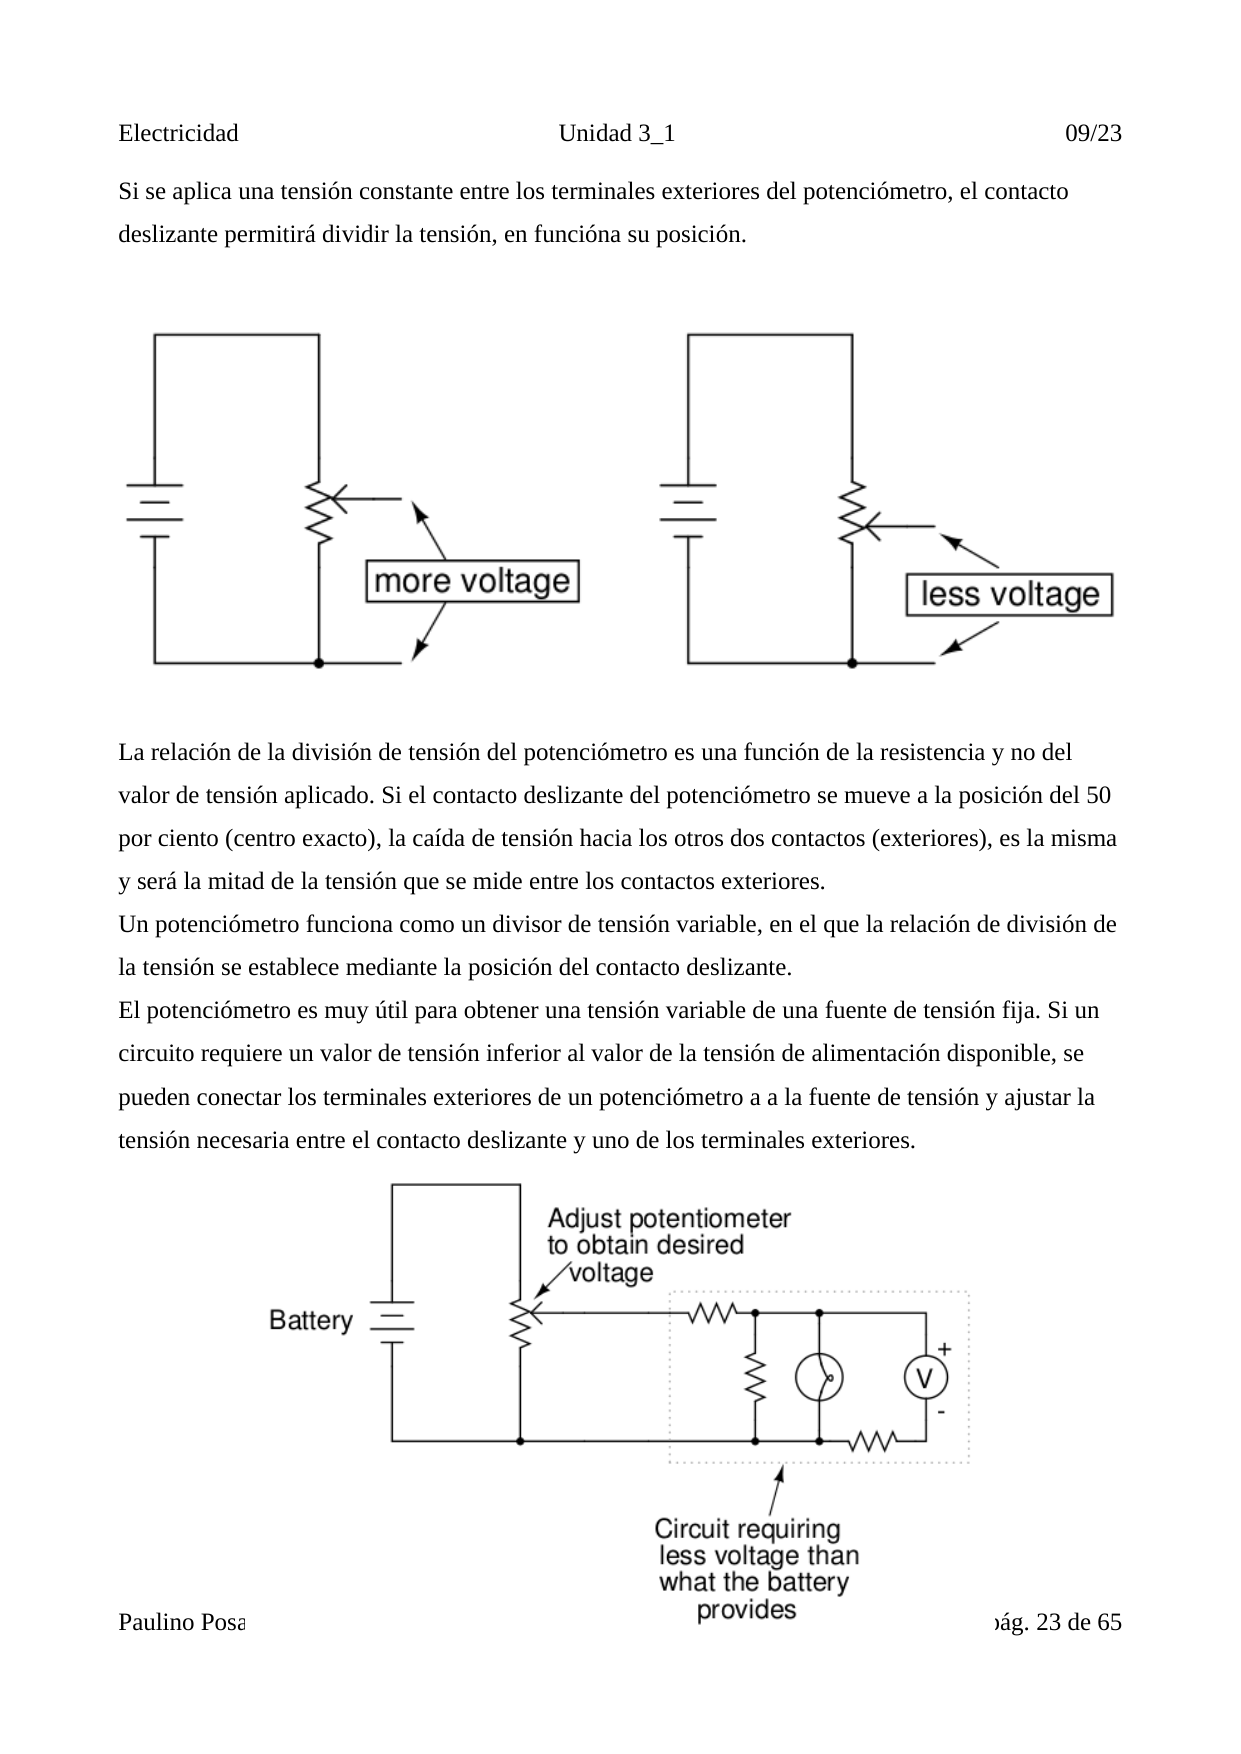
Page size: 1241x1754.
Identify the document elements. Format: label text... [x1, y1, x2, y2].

text Si se aplica una tensión constante entre los terminales exteriores del potenciómetro, el contacto deslizante permitirá dividir la tensión, en funcióna su posición. [118, 176, 1122, 248]
picture [245, 1167, 995, 1636]
text El potenciómetro es muy útil para obtener una tensión variable de una fuente de tensión fija. Si un circuito requiere un valor de tensión inferior al valor de la tensión de alimentación disponible, se pueden conectar los terminales exteriores de un potenciómetro a a la fuente de tensión y ajustar la tensión necesaria entre el contacto deslizante y uno de los terminales exteriores. [118, 995, 1122, 1153]
picture [118, 305, 1123, 679]
text La relación de la división de tensión del potenciómetro es una función de la resistencia y no del valor de tensión aplicado. Si el contacto deslizante del potenciómetro se mueve a la posición del 50 por ciento (centro exacto), la caída de tensión hacia los otros dos contactos (exteriores), es la misma y será la mitad de la tensión que se mide entre los contactos exteriores. [118, 737, 1122, 895]
text Un potenciómetro funciona como un divisor de tensión variable, en el que la relación de división de la tensión se establece mediante la posición del contacto deslizante. [118, 909, 1122, 981]
